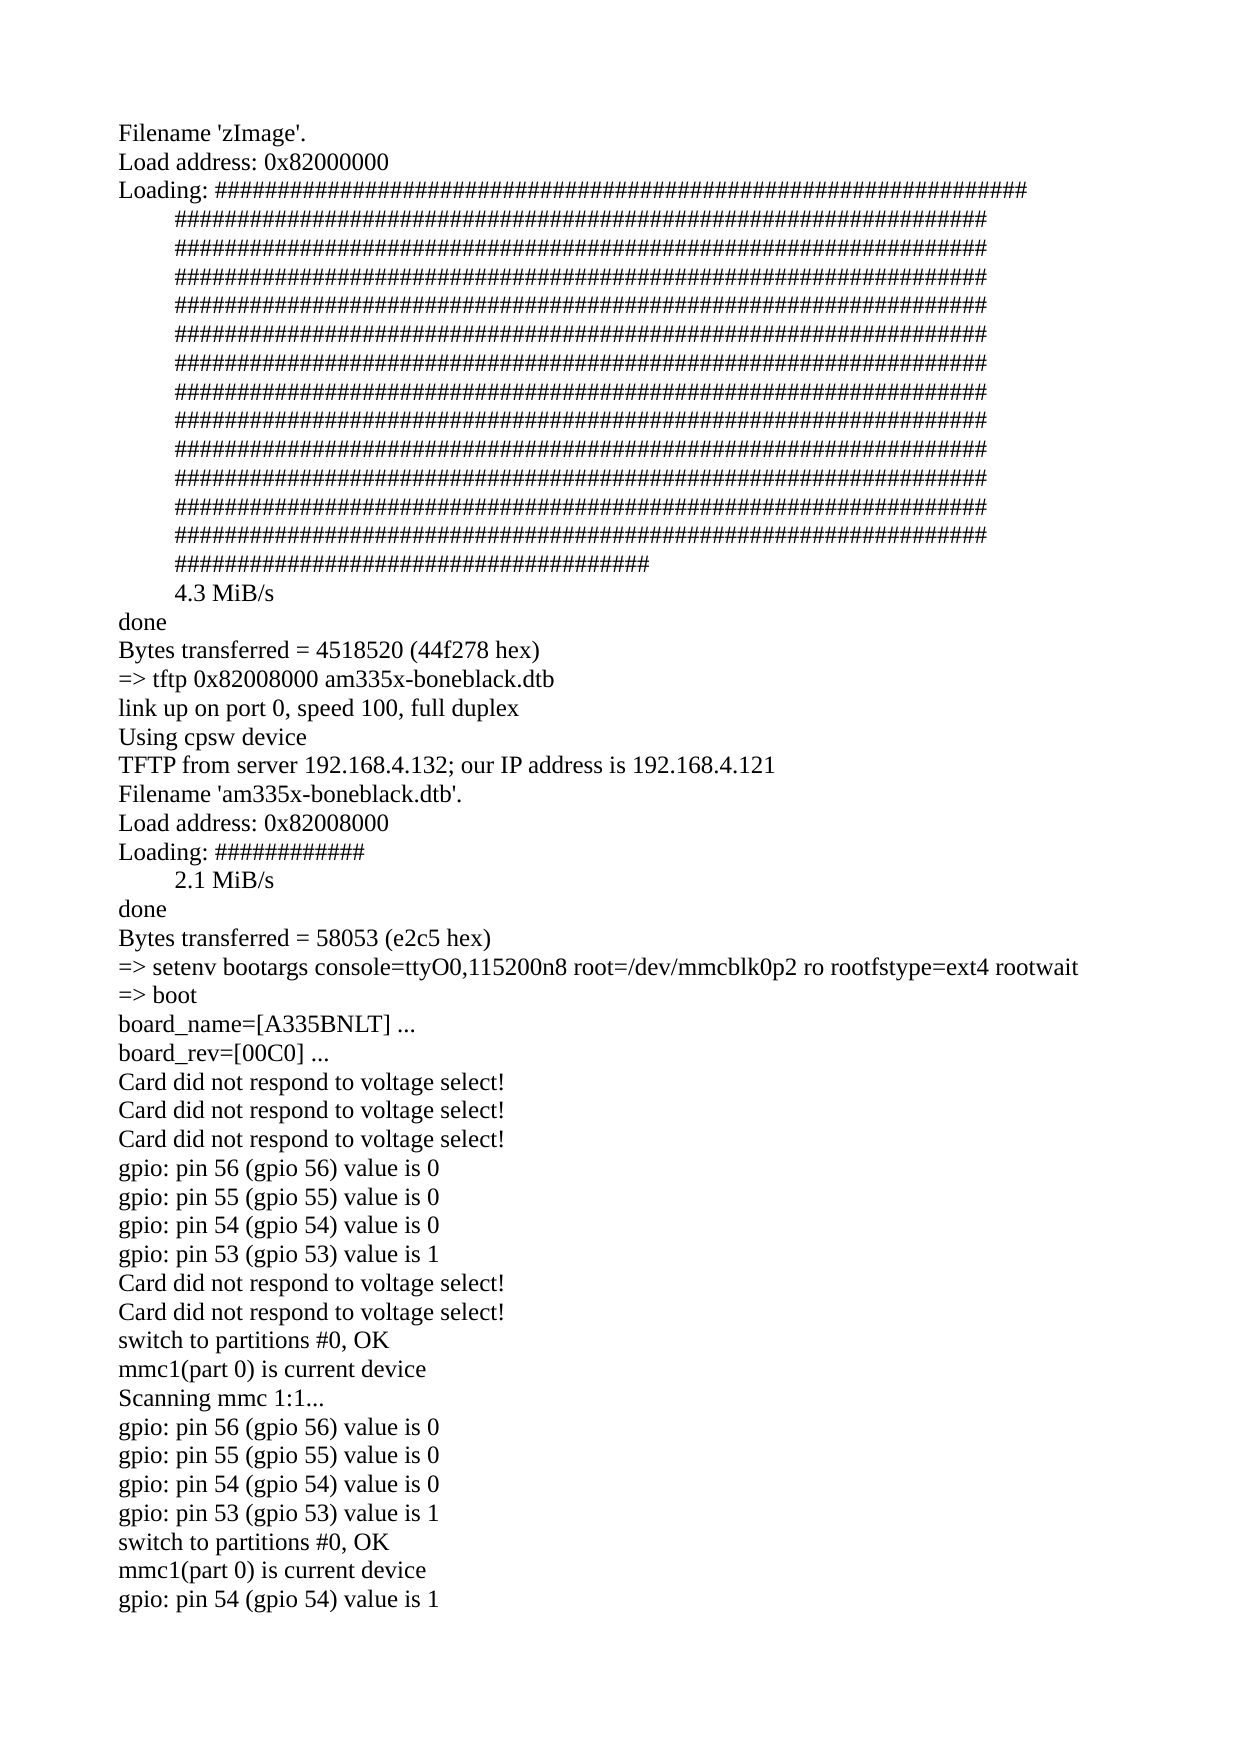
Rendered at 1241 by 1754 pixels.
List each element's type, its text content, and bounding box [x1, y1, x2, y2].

text ################################################################# [118, 434, 1122, 463]
text 4.3 MiB/s [118, 578, 1122, 607]
text ################################################################# [118, 291, 1122, 319]
text Load address: 0x82008000 [118, 808, 1122, 837]
text Card did not respond to voltage select! [118, 1096, 1122, 1124]
text switch to partitions #0, OK [118, 1326, 1122, 1354]
text switch to partitions #0, OK [118, 1527, 1122, 1556]
text TFTP from server 192.168.4.132; our IP address is 192.168.4.121 [118, 751, 1122, 779]
text done [118, 894, 1122, 923]
text ################################################################# [118, 377, 1122, 406]
text mmc1(part 0) is current device [118, 1556, 1122, 1584]
text gpio: pin 55 (gpio 55) value is 0 [118, 1441, 1122, 1469]
text => setenv bootargs console=ttyO0,115200n8 root=/dev/mmcblk0p2 ro rootfstype=ext4 rootwait [118, 952, 1122, 981]
text link up on port 0, speed 100, full duplex [118, 693, 1122, 722]
text gpio: pin 56 (gpio 56) value is 0 [118, 1412, 1122, 1441]
text gpio: pin 53 (gpio 53) value is 1 [118, 1498, 1122, 1527]
text Loading: ################################################################# [118, 176, 1122, 204]
text ################################################################# [118, 521, 1122, 549]
text Load address: 0x82000000 [118, 147, 1122, 176]
text done [118, 607, 1122, 636]
text ################################################################# [118, 262, 1122, 291]
text ################################################################# [118, 204, 1122, 233]
text Card did not respond to voltage select! [118, 1067, 1122, 1096]
text gpio: pin 55 (gpio 55) value is 0 [118, 1182, 1122, 1211]
text ################################################################# [118, 348, 1122, 377]
text 2.1 MiB/s [118, 866, 1122, 894]
text ################################################################# [118, 233, 1122, 262]
text Filename 'am335x-boneblack.dtb'. [118, 779, 1122, 808]
text Bytes transferred = 4518520 (44f278 hex) [118, 636, 1122, 664]
text Bytes transferred = 58053 (e2c5 hex) [118, 923, 1122, 952]
text gpio: pin 54 (gpio 54) value is 1 [118, 1584, 1122, 1613]
text gpio: pin 53 (gpio 53) value is 1 [118, 1239, 1122, 1268]
text Using cpsw device [118, 722, 1122, 751]
text gpio: pin 54 (gpio 54) value is 0 [118, 1211, 1122, 1239]
text board_rev=[00C0] ... [118, 1038, 1122, 1067]
text ################################################################# [118, 406, 1122, 434]
text Card did not respond to voltage select! [118, 1297, 1122, 1326]
text => tftp 0x82008000 am335x-boneblack.dtb [118, 664, 1122, 693]
text Card did not respond to voltage select! [118, 1124, 1122, 1153]
text gpio: pin 56 (gpio 56) value is 0 [118, 1153, 1122, 1182]
text Scanning mmc 1:1... [118, 1383, 1122, 1412]
text Loading: ############ [118, 837, 1122, 866]
text Filename 'zImage'. [118, 118, 1122, 147]
text board_name=[A335BNLT] ... [118, 1009, 1122, 1038]
text mmc1(part 0) is current device [118, 1354, 1122, 1383]
text ################################################################# [118, 492, 1122, 521]
text => boot [118, 981, 1122, 1009]
text gpio: pin 54 (gpio 54) value is 0 [118, 1469, 1122, 1498]
text ################################################################# [118, 319, 1122, 348]
text Card did not respond to voltage select! [118, 1268, 1122, 1297]
text ###################################### [118, 549, 1122, 578]
text ################################################################# [118, 463, 1122, 492]
